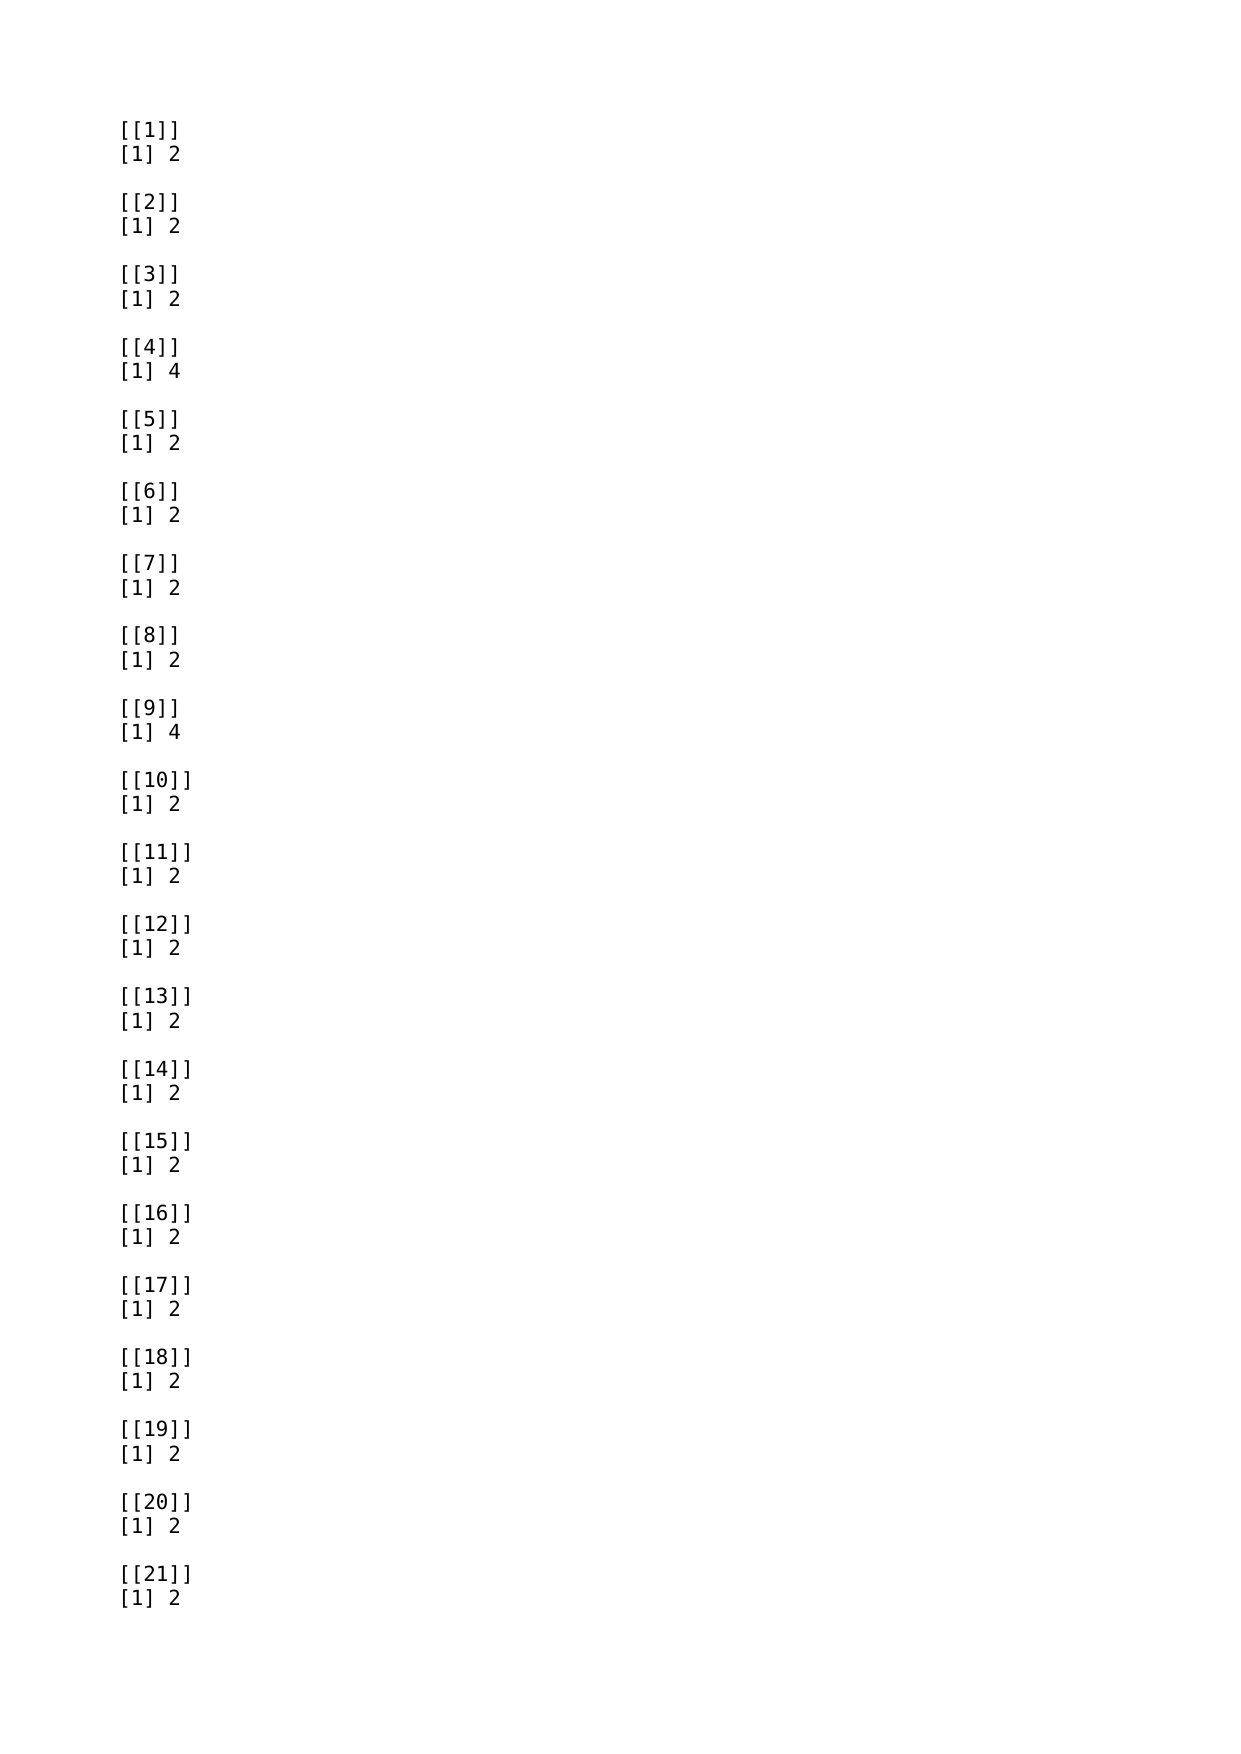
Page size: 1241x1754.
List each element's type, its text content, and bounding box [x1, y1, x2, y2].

text [1] 2 [118, 1297, 1122, 1322]
text [1] 2 [118, 1225, 1122, 1249]
text [[5]] [118, 407, 1122, 431]
text [1] 4 [118, 359, 1122, 383]
text [[20]] [118, 1490, 1122, 1514]
text [1] 2 [118, 1586, 1122, 1610]
text [[4]] [118, 335, 1122, 359]
text [[17]] [118, 1273, 1122, 1297]
text [1] 2 [118, 1153, 1122, 1177]
text [[7]] [118, 551, 1122, 576]
text [1] 2 [118, 1442, 1122, 1466]
text [1] 2 [118, 792, 1122, 816]
text [1] 2 [118, 576, 1122, 600]
text [1] 2 [118, 431, 1122, 455]
text [1] 2 [118, 287, 1122, 311]
text [[15]] [118, 1129, 1122, 1153]
text [[3]] [118, 262, 1122, 287]
text [1] 2 [118, 936, 1122, 961]
text [1] 2 [118, 1009, 1122, 1033]
text [[9]] [118, 696, 1122, 720]
text [[16]] [118, 1201, 1122, 1225]
text [1] 2 [118, 214, 1122, 239]
text [[12]] [118, 912, 1122, 936]
text [1] 4 [118, 720, 1122, 744]
text [[13]] [118, 984, 1122, 1009]
text [1] 2 [118, 503, 1122, 528]
text [1] 2 [118, 1081, 1122, 1105]
text [[19]] [118, 1417, 1122, 1442]
text [[18]] [118, 1345, 1122, 1369]
text [[11]] [118, 840, 1122, 864]
text [1] 2 [118, 1514, 1122, 1538]
text [[10]] [118, 768, 1122, 792]
text [[8]] [118, 623, 1122, 648]
text [1] 2 [118, 142, 1122, 167]
text [[14]] [118, 1057, 1122, 1081]
text [1] 2 [118, 648, 1122, 672]
text [1] 2 [118, 1369, 1122, 1394]
text [1] 2 [118, 864, 1122, 888]
text [[21]] [118, 1562, 1122, 1586]
text [[1]] [118, 118, 1122, 142]
text [[2]] [118, 190, 1122, 214]
text [[6]] [118, 479, 1122, 503]
